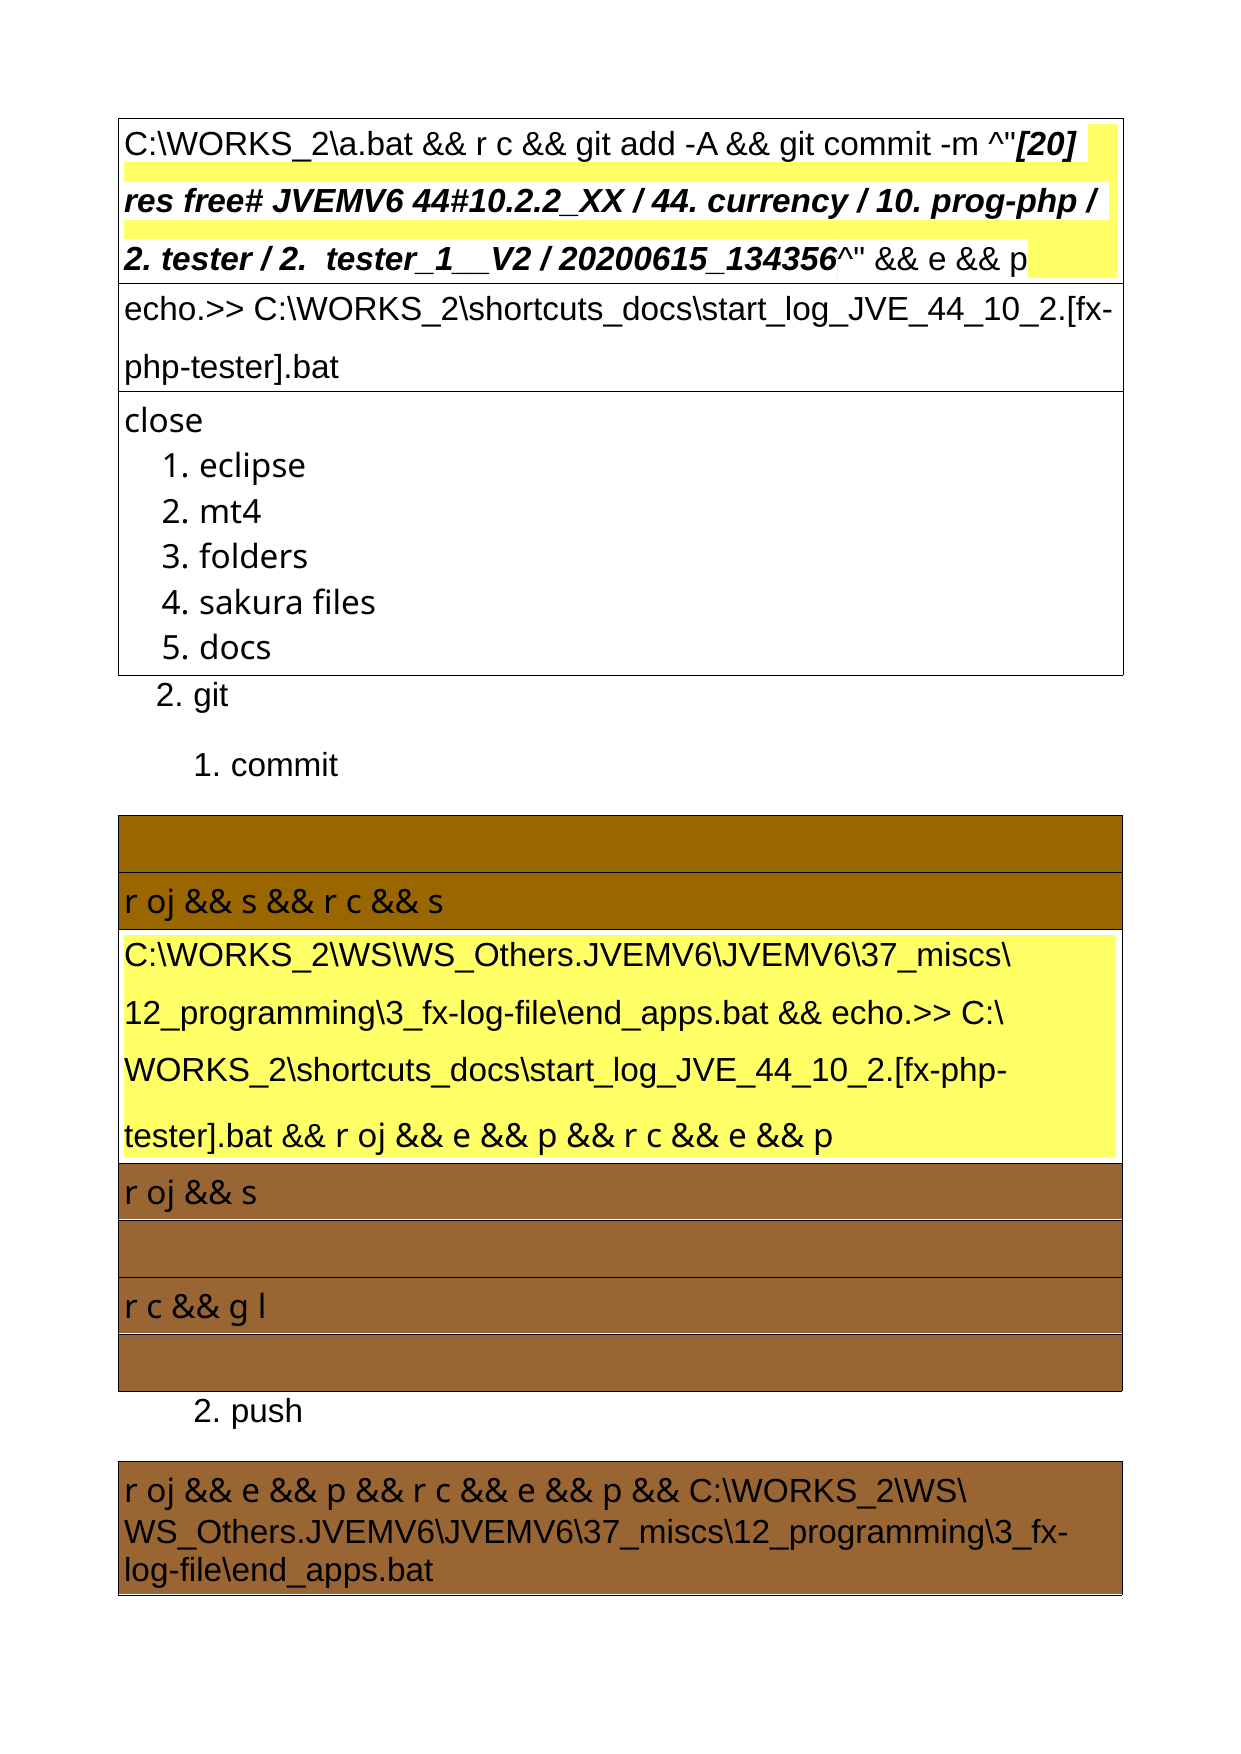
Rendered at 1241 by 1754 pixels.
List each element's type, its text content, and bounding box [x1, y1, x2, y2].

list commit [193, 745, 1122, 784]
list T-2.1 [124, 183, 1108, 219]
list push [193, 1392, 1122, 1429]
list T-2.1 [124, 124, 1087, 161]
list T-2.1 [839, 240, 1027, 278]
list T-2.1 [579, 139, 588, 153]
table_header [119, 816, 1122, 872]
table_cell r c && g l [119, 1278, 1122, 1333]
list T-2.1 [825, 250, 836, 261]
table_cell [119, 1335, 1122, 1391]
table_cell r oj && s && r c && s [119, 873, 1122, 929]
list T-2.1 [783, 139, 792, 153]
table_cell C:\WORKS_2\a.bat && r c && git add -A && git commit -m ^"[20] res free# JVEMV6 44#10.2.2_XX / 44. currency / 10. prog-php / 2. tester / 2. tester_1__V2 / 20200615_134356^" && e && p [119, 119, 1123, 283]
table_cell echo.>> C:\WORKS_2\shortcuts_docs\start_log_JVE_44_10_2.[fx-php-tester].bat [119, 284, 1123, 391]
list git [156, 676, 1122, 713]
table_cell C:\WORKS_2\WS\WS_Others.JVEMV6\JVEMV6\37_miscs\12_programming\3_fx-log-file\end_apps.bat && echo.>> C:\WORKS_2\shortcuts_docs\start_log_JVE_44_10_2.[fx-php-tester].bat && r oj && e && p && r c && e && p [119, 930, 1122, 1163]
table_header r oj && e && p && r c && e && p && C:\WORKS_2\WS\WS_Others.JVEMV6\JVEMV6\37_miscs\12_programming\3_fx-log-file\end_apps.bat [119, 1462, 1122, 1594]
table_cell [119, 1221, 1122, 1277]
table_cell r oj && s [119, 1164, 1122, 1219]
list T-2.1 [124, 240, 836, 278]
table_cell close eclipse mt4 folders sakura files docs [119, 392, 1123, 675]
